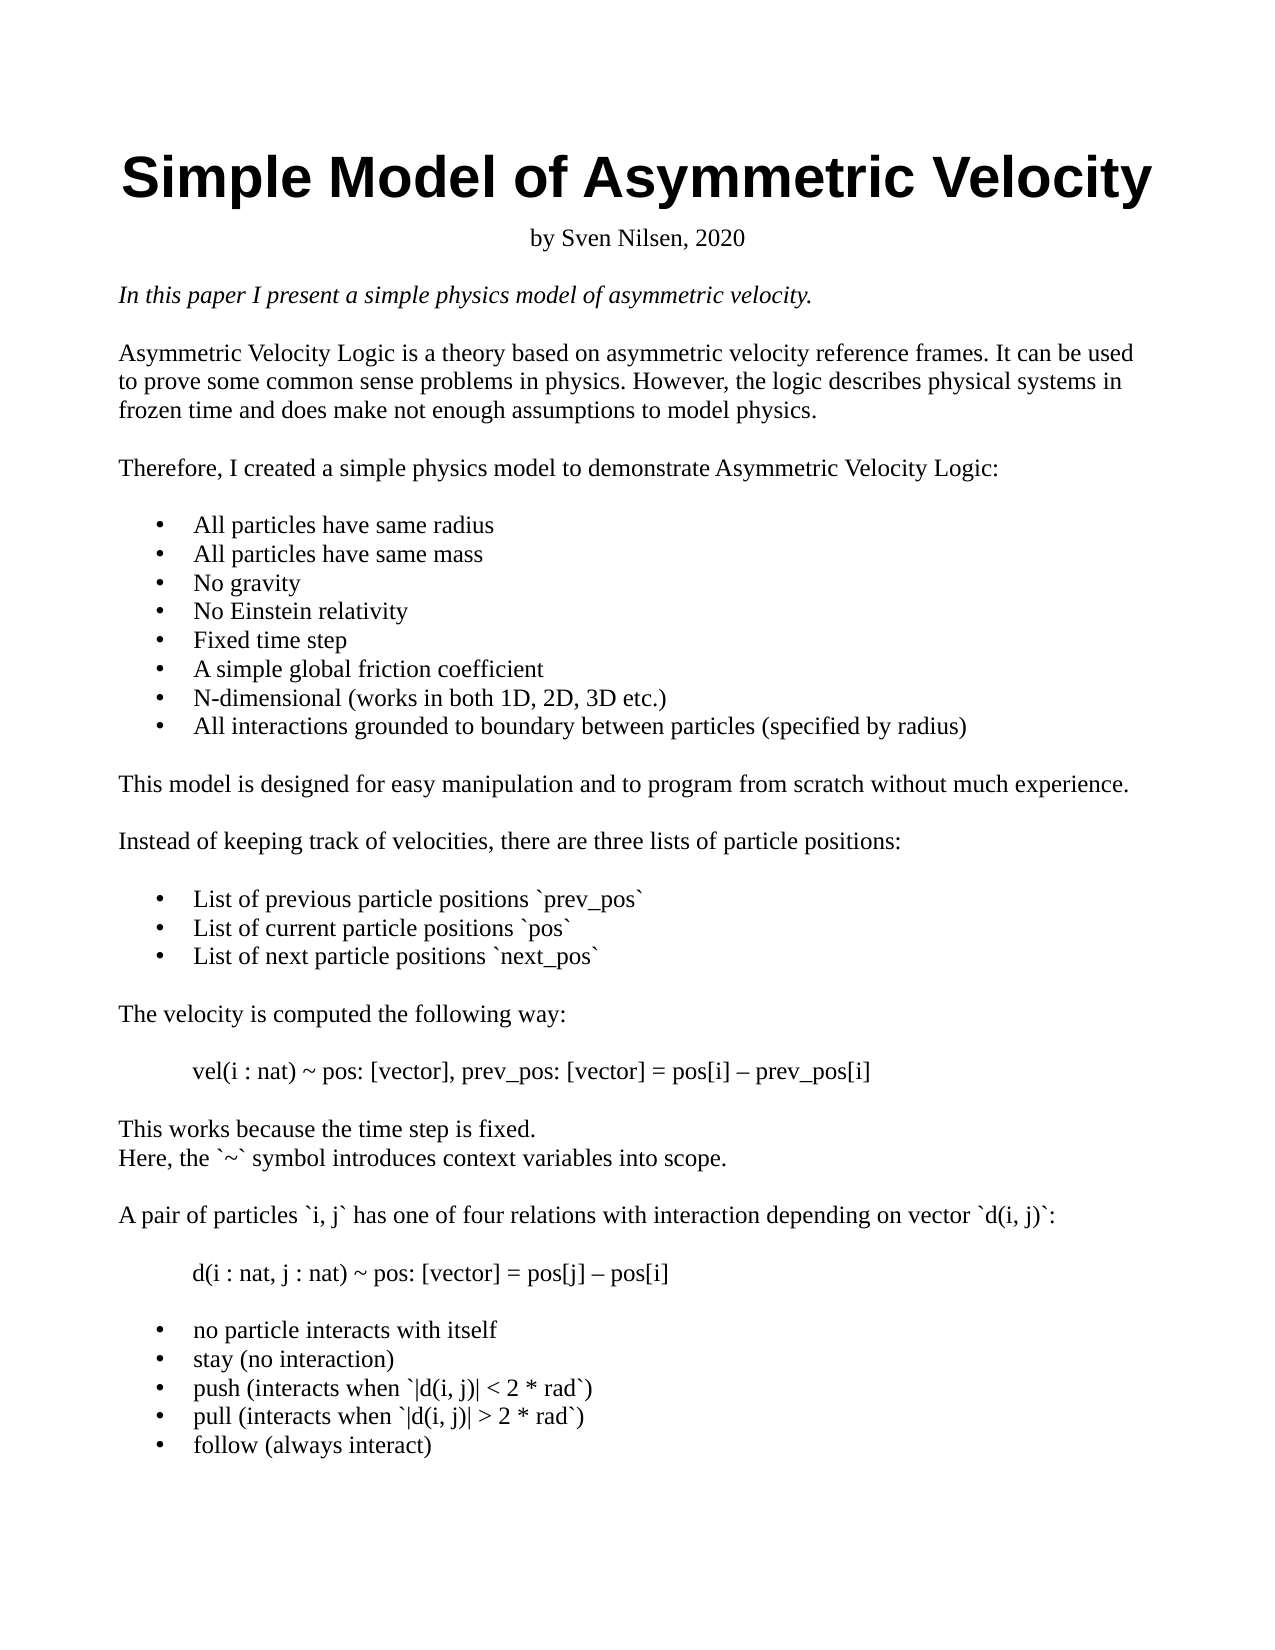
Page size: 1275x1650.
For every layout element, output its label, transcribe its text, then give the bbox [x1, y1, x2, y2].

text A pair of particles `i, j` has one of four relations with interaction depending on vector `d(i, j)`: [118, 1200, 1157, 1229]
text The velocity is computed the following way: [118, 999, 1157, 1028]
text by Sven Nilsen, 2020 [118, 223, 1157, 251]
list All particles have same mass [156, 539, 1157, 568]
list All particles have same radius [156, 510, 1157, 539]
title Simple Model of Asymmetric Velocity [118, 143, 1157, 210]
text vel(i : nat) ~ pos: [vector], prev_pos: [vector] = pos[i] – prev_pos[i] [118, 1056, 1157, 1085]
list pull (interacts when `|d(i, j)| > 2 * rad`) [156, 1401, 1157, 1430]
list N-dimensional (works in both 1D, 2D, 3D etc.) [156, 683, 1157, 711]
text Instead of keeping track of velocities, there are three lists of particle positions: [118, 826, 1157, 855]
list List of current particle positions `pos` [156, 913, 1157, 941]
list stay (no interaction) [156, 1344, 1157, 1373]
text Therefore, I created a simple physics model to demonstrate Asymmetric Velocity Logic: [118, 453, 1157, 481]
list push (interacts when `|d(i, j)| < 2 * rad`) [156, 1373, 1157, 1401]
list No Einstein relativity [156, 596, 1157, 625]
list No gravity [156, 568, 1157, 596]
list Fixed time step [156, 625, 1157, 654]
list A simple global friction coefficient [156, 654, 1157, 683]
list All interactions grounded to boundary between particles (specified by radius) [156, 711, 1157, 740]
text Here, the `~` symbol introduces context variables into scope. [118, 1143, 1157, 1171]
text Asymmetric Velocity Logic is a theory based on asymmetric velocity reference frames. It can be used to prove some common sense problems in physics. However, the logic describes physical systems in frozen time and does make not enough assumptions to model physics. [118, 338, 1157, 424]
text This works because the time step is fixed. [118, 1114, 1157, 1143]
list no particle interacts with itself [156, 1315, 1157, 1344]
list follow (always interact) [156, 1430, 1157, 1459]
text d(i : nat, j : nat) ~ pos: [vector] = pos[j] – pos[i] [118, 1258, 1157, 1286]
list List of previous particle positions `prev_pos` [156, 884, 1157, 913]
text This model is designed for easy manipulation and to program from scratch without much experience. [118, 769, 1157, 798]
list List of next particle positions `next_pos` [156, 941, 1157, 970]
text In this paper I present a simple physics model of asymmetric velocity. [118, 280, 1157, 309]
